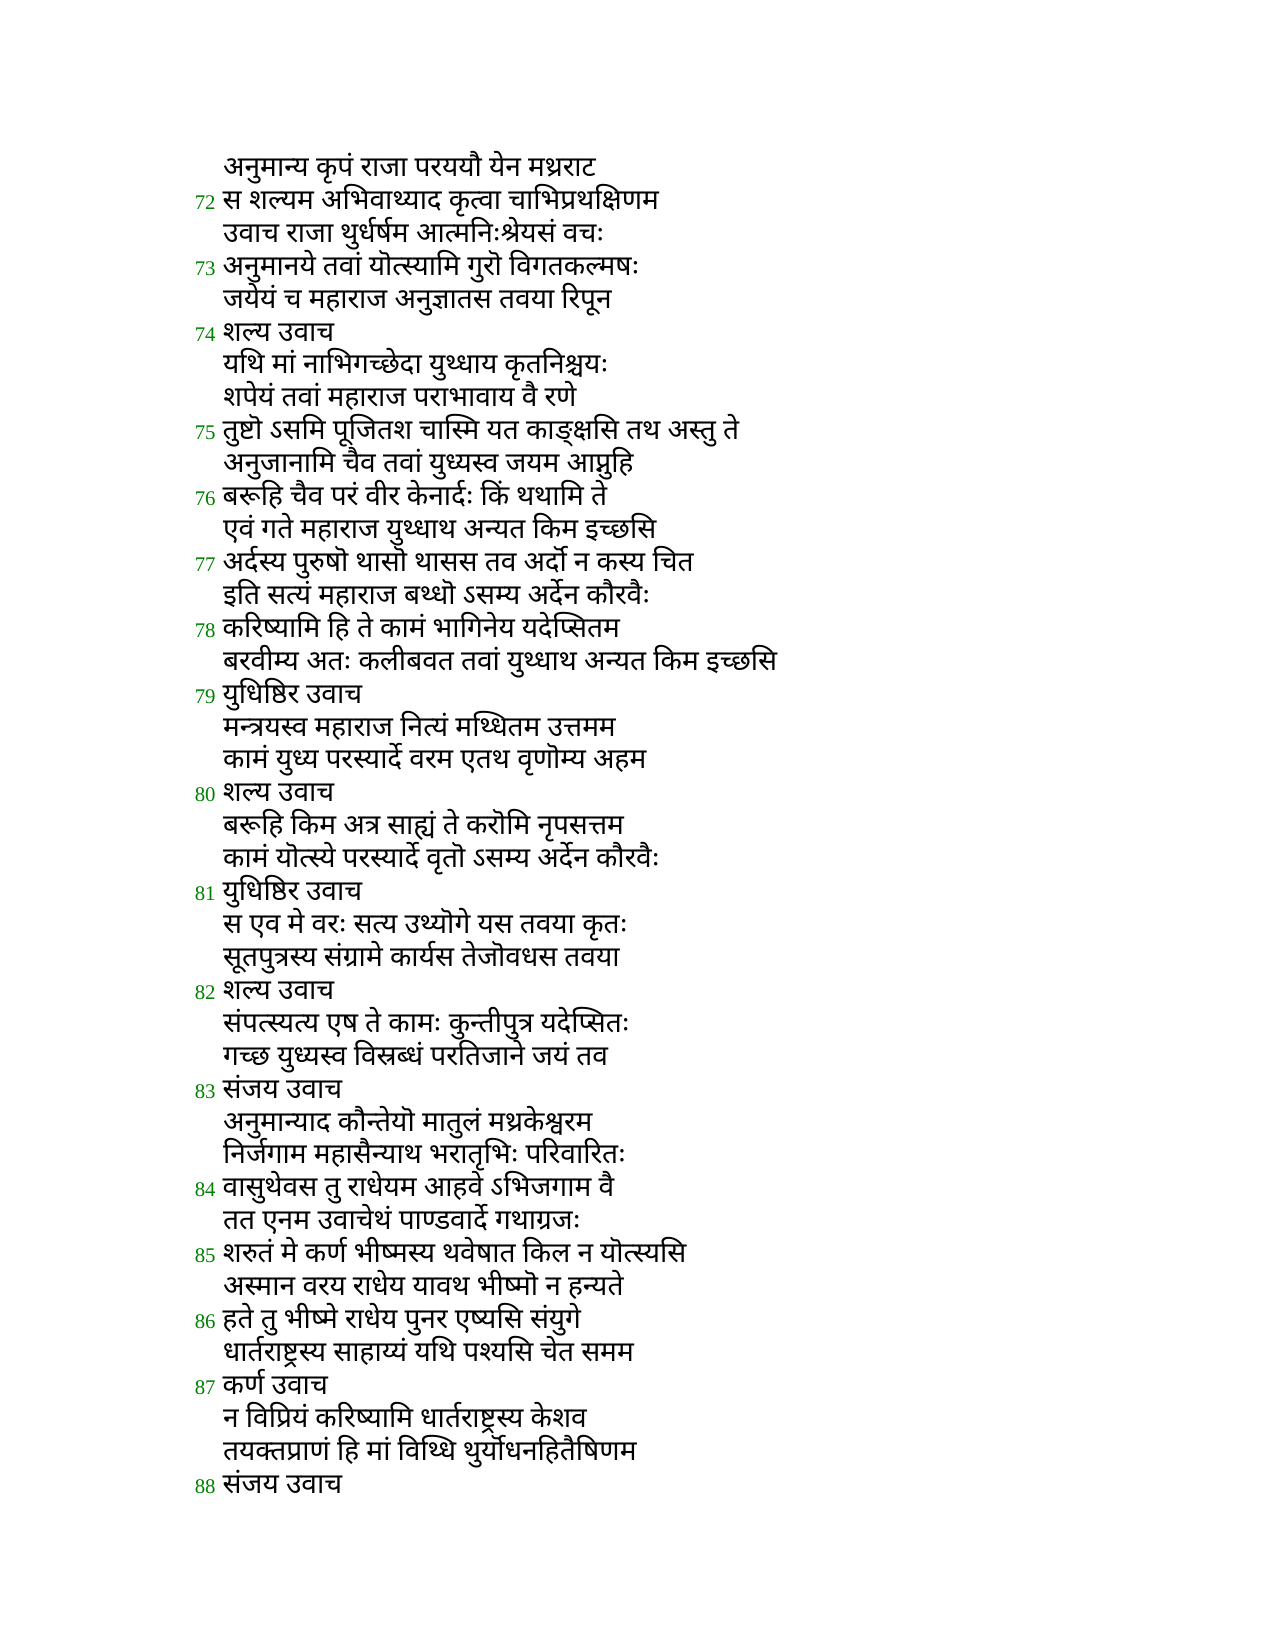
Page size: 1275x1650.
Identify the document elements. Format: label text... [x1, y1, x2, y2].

text अनुमान्य कृपं राजा परययौ येन मथ्रराट 72 स शल्यम अभिवाथ्याद कृत्वा चाभिप्रथक्षिणम उवाच राजा थुर्धर्षम आत्मनिःश्रेयसं वचः 73 अनुमानये तवां यॊत्स्यामि गुरॊ विगतकल्मषः जयेयं च महाराज अनुज्ञातस तवया रिपून 74 शल्य उवाच यथि मां नाभिगच्छेदा युथ्धाय कृतनिश्चयः शपेयं तवां महाराज पराभावाय वै रणे 75 तुष्टॊ ऽसमि पूजितश चास्मि यत काङ्क्षसि तथ अस्तु ते अनुजानामि चैव तवां युध्यस्व जयम आप्नुहि 76 बरूहि चैव परं वीर केनार्दः किं थथामि ते एवं गते महाराज युथ्धाथ अन्यत किम इच्छसि 77 अर्दस्य पुरुषॊ थासॊ थासस तव अर्दॊ न कस्य चित इति सत्यं महाराज बथ्धॊ ऽसम्य अर्देन कौरवैः 78 करिष्यामि हि ते कामं भागिनेय यदेप्सितम बरवीम्य अतः कलीबवत तवां युथ्धाथ अन्यत किम इच्छसि 79 युधिष्ठिर उवाच मन्त्रयस्व महाराज नित्यं मथ्धितम उत्तमम कामं युध्य परस्यार्दे वरम एतथ वृणॊम्य अहम 80 शल्य उवाच बरूहि किम अत्र साह्यं ते करॊमि नृपसत्तम कामं यॊत्स्ये परस्यार्दे वृतॊ ऽसम्य अर्देन कौरवैः 81 युधिष्ठिर उवाच स एव मे वरः सत्य उथ्यॊगे यस तवया कृतः सूतपुत्रस्य संग्रामे कार्यस तेजॊवधस तवया 82 शल्य उवाच संपत्स्यत्य एष ते कामः कुन्तीपुत्र यदेप्सितः गच्छ युध्यस्व विस्रब्धं परतिजाने जयं तव 83 संजय उवाच अनुमान्याद कौन्तेयॊ मातुलं मथ्रकेश्वरम निर्जगाम महासैन्याथ भरातृभिः परिवारितः 84 वासुथेवस तु राधेयम आहवे ऽभिजगाम वै तत एनम उवाचेथं पाण्डवार्दे गथाग्रजः 85 शरुतं मे कर्ण भीष्मस्य थवेषात किल न यॊत्स्यसि अस्मान वरय राधेय यावथ भीष्मॊ न हन्यते 86 हते तु भीष्मे राधेय पुनर एष्यसि संयुगे धार्तराष्ट्रस्य साहाय्यं यथि पश्यसि चेत समम 87 कर्ण उवाच न विप्रियं करिष्यामि धार्तराष्ट्रस्य केशव तयक्तप्राणं हि मां विथ्धि थुर्यॊधनहितैषिणम 88 संजय उवाच [187, 150, 1087, 1499]
